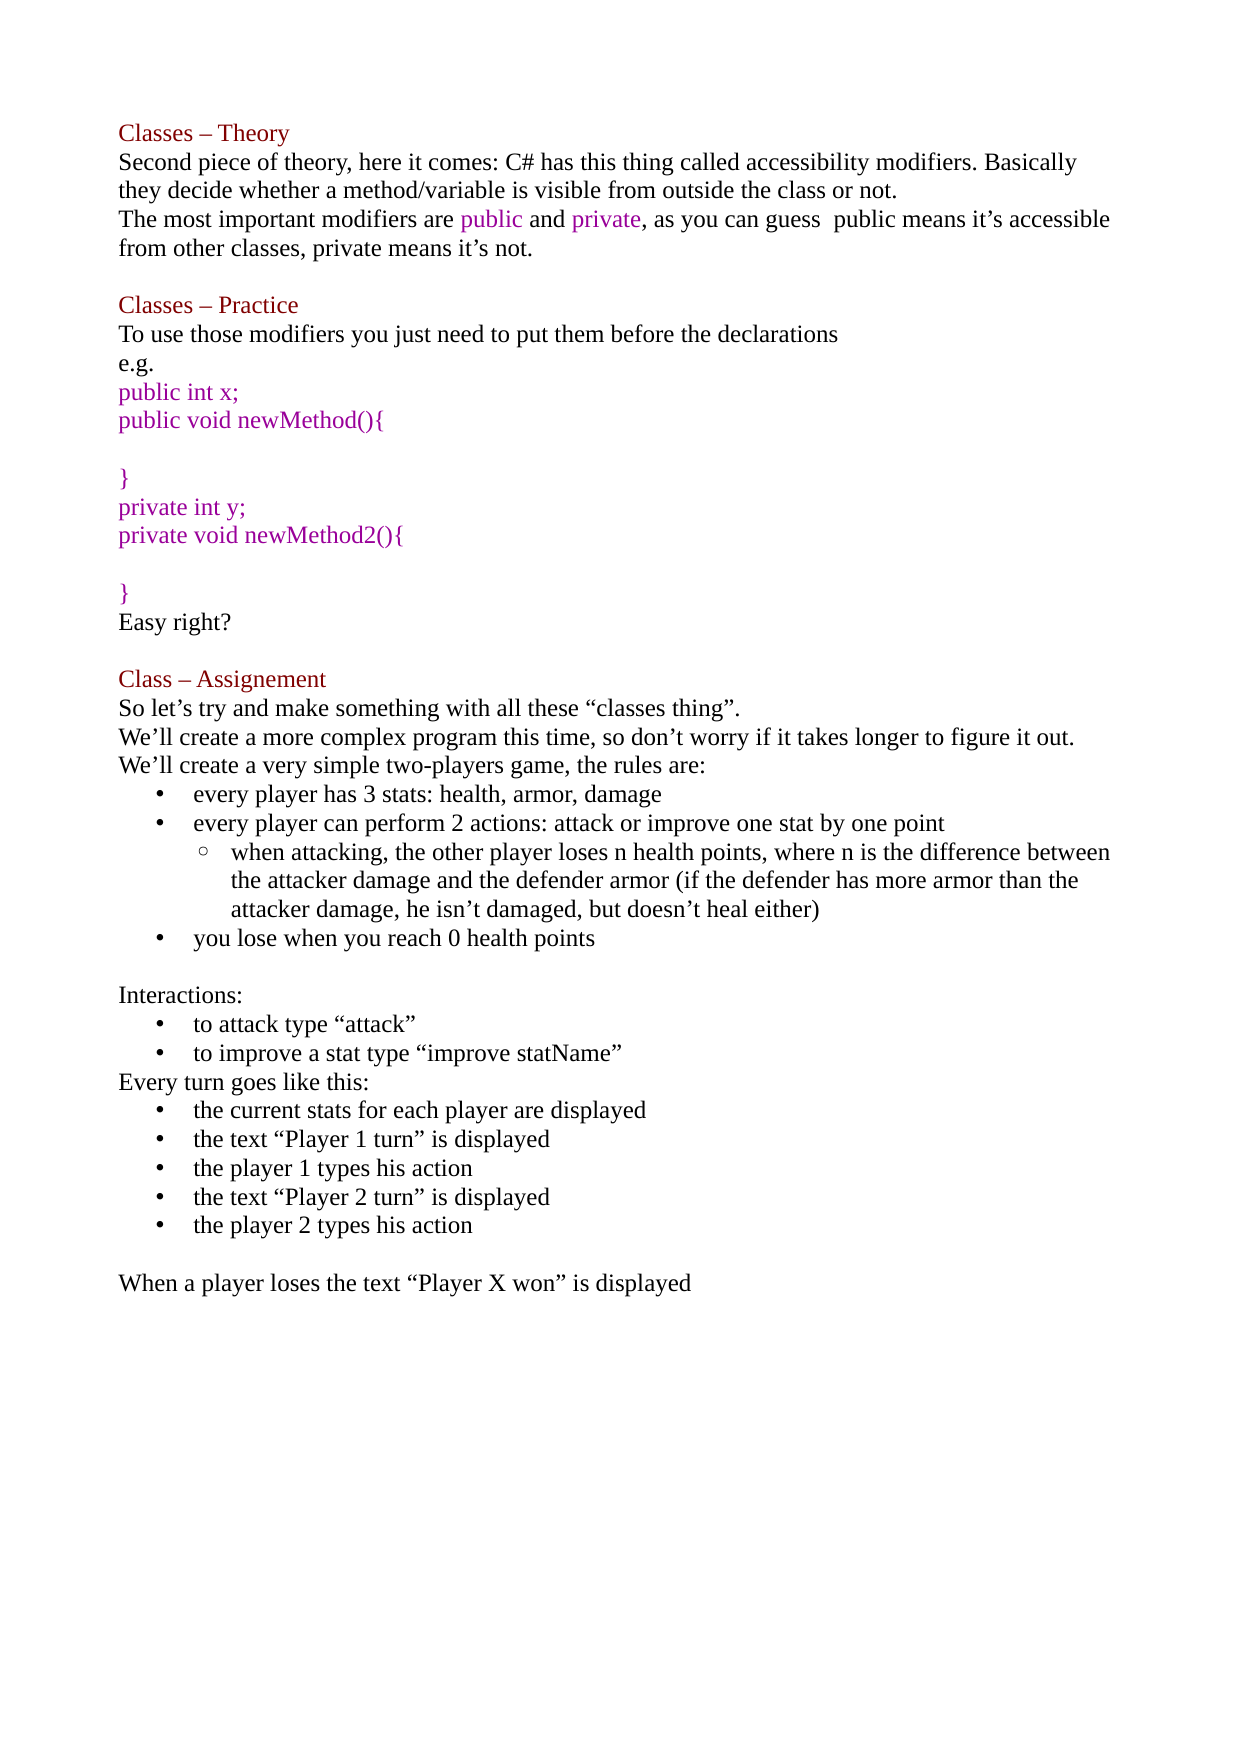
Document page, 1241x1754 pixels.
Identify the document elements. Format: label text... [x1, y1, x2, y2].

list to attack type “attack” [156, 1009, 1122, 1038]
list the player 2 types his action [156, 1211, 1122, 1239]
text public int x; [118, 377, 1122, 406]
text We’ll create a more complex program this time, so don’t worry if it takes longer to figure it out. [118, 722, 1122, 751]
text e.g. [118, 348, 1122, 377]
text When a player loses the text “Player X won” is displayed [118, 1268, 1122, 1297]
text Interactions: [118, 981, 1122, 1009]
list the current stats for each player are displayed [156, 1096, 1122, 1124]
list every player can perform 2 actions: attack or improve one stat by one point [156, 808, 1122, 837]
text Class – Assignement [118, 664, 1122, 693]
text } [118, 463, 1122, 492]
text Easy right? [118, 607, 1122, 636]
text Every turn goes like this: [118, 1067, 1122, 1096]
list every player has 3 stats: health, armor, damage [156, 779, 1122, 808]
text } [118, 578, 1122, 607]
text We’ll create a very simple two-players game, the rules are: [118, 751, 1122, 779]
text private void newMethod2(){ [118, 521, 1122, 549]
list you lose when you reach 0 health points [156, 923, 1122, 952]
list the player 1 types his action [156, 1153, 1122, 1182]
text The most important modifiers are public and private, as you can guess public means it’s accessible from other classes, private means it’s not. [118, 204, 1122, 262]
text To use those modifiers you just need to put them before the declarations [118, 319, 1122, 348]
list to improve a stat type “improve statName” [156, 1038, 1122, 1067]
list when attacking, the other player loses n health points, where n is the difference between the attacker damage and the defender armor (if the defender has more armor than the attacker damage, he isn’t damaged, but doesn’t heal either) [193, 837, 1122, 923]
list the text “Player 2 turn” is displayed [156, 1182, 1122, 1211]
text Classes – Practice [118, 291, 1122, 319]
text Classes – Theory [118, 118, 1122, 147]
text So let’s try and make something with all these “classes thing”. [118, 693, 1122, 722]
text private int y; [118, 492, 1122, 521]
text public void newMethod(){ [118, 406, 1122, 434]
text Second piece of theory, here it comes: C# has this thing called accessibility modifiers. Basically they decide whether a method/variable is visible from outside the class or not. [118, 147, 1122, 204]
list the text “Player 1 turn” is displayed [156, 1124, 1122, 1153]
